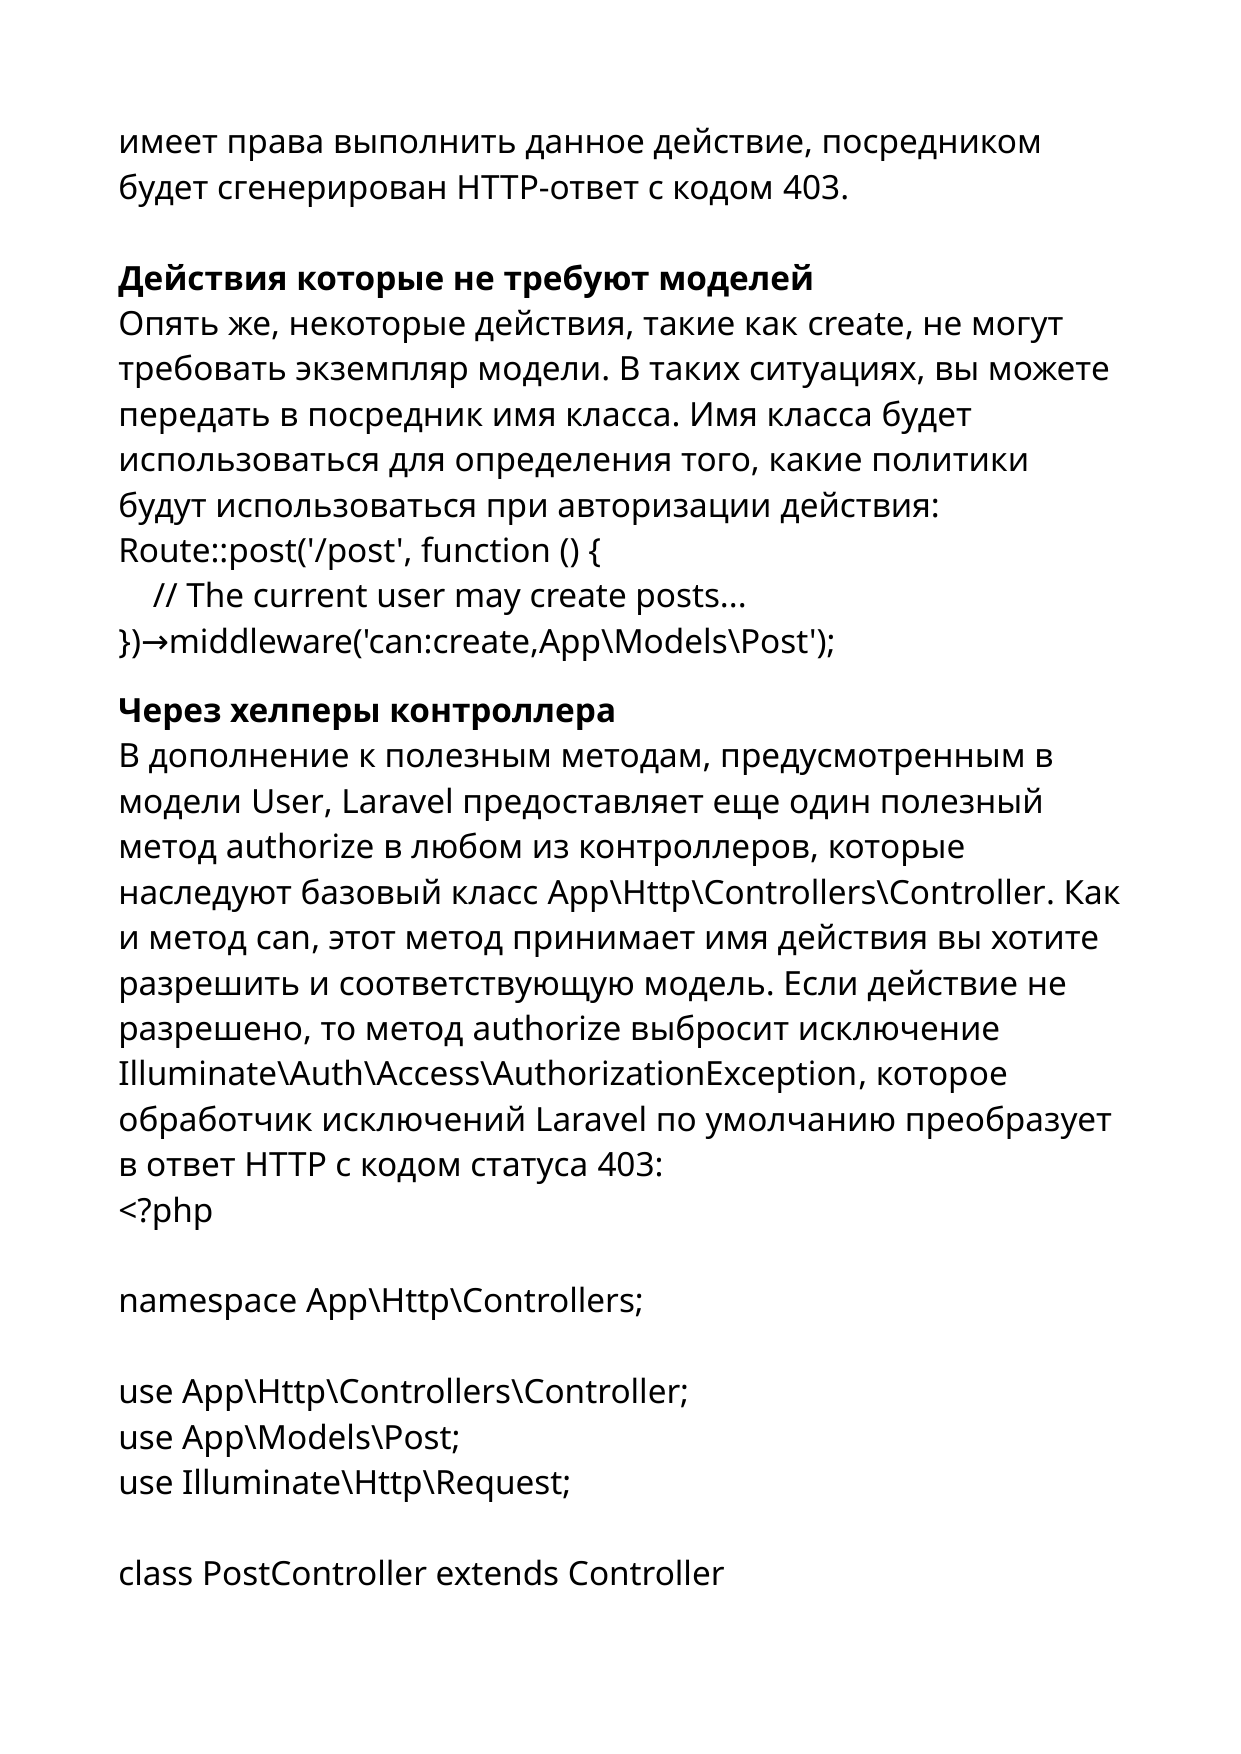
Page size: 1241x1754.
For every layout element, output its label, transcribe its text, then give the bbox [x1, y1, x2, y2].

text // The current user may create posts... [118, 572, 1122, 618]
text <?php [118, 1186, 1122, 1232]
text В дополнение к полезным методам, предусмотренным в модели User, Laravel предоставляет еще один полезный метод authorize в любом из контроллеров, которые наследуют базовый класс App\Http\Controllers\Controller. Как и метод can, этот метод принимает имя действия вы хотите разрешить и соответствующую модель. Если действие не разрешено, то метод authorize выбросит исключение Illuminate\Auth\Access\AuthorizationException, которое обработчик исключений Laravel по умолчанию преобразует в ответ HTTP с кодом статуса 403: [118, 732, 1122, 1186]
text имеет права выполнить данное действие, посредником будет сгенерирован HTTP-ответ с кодом 403. [118, 118, 1122, 209]
subtitle Действия которые не требуют моделей [118, 254, 1122, 300]
text })→middleware('can:create,App\Models\Post'); [118, 618, 1122, 663]
text namespace App\Http\Controllers; [118, 1277, 1122, 1323]
text use App\Http\Controllers\Controller; [118, 1368, 1122, 1413]
text class PostController extends Controller [118, 1550, 1122, 1595]
subtitle Через хелперы контроллера [118, 687, 1122, 732]
text Route::post('/post', function () { [118, 527, 1122, 572]
text Опять же, некоторые действия, такие как create, не могут требовать экземпляр модели. В таких ситуациях, вы можете передать в посредник имя класса. Имя класса будет использоваться для определения того, какие политики будут использоваться при авторизации действия: [118, 300, 1122, 527]
text use Illuminate\Http\Request; [118, 1459, 1122, 1504]
text use App\Models\Post; [118, 1413, 1122, 1459]
